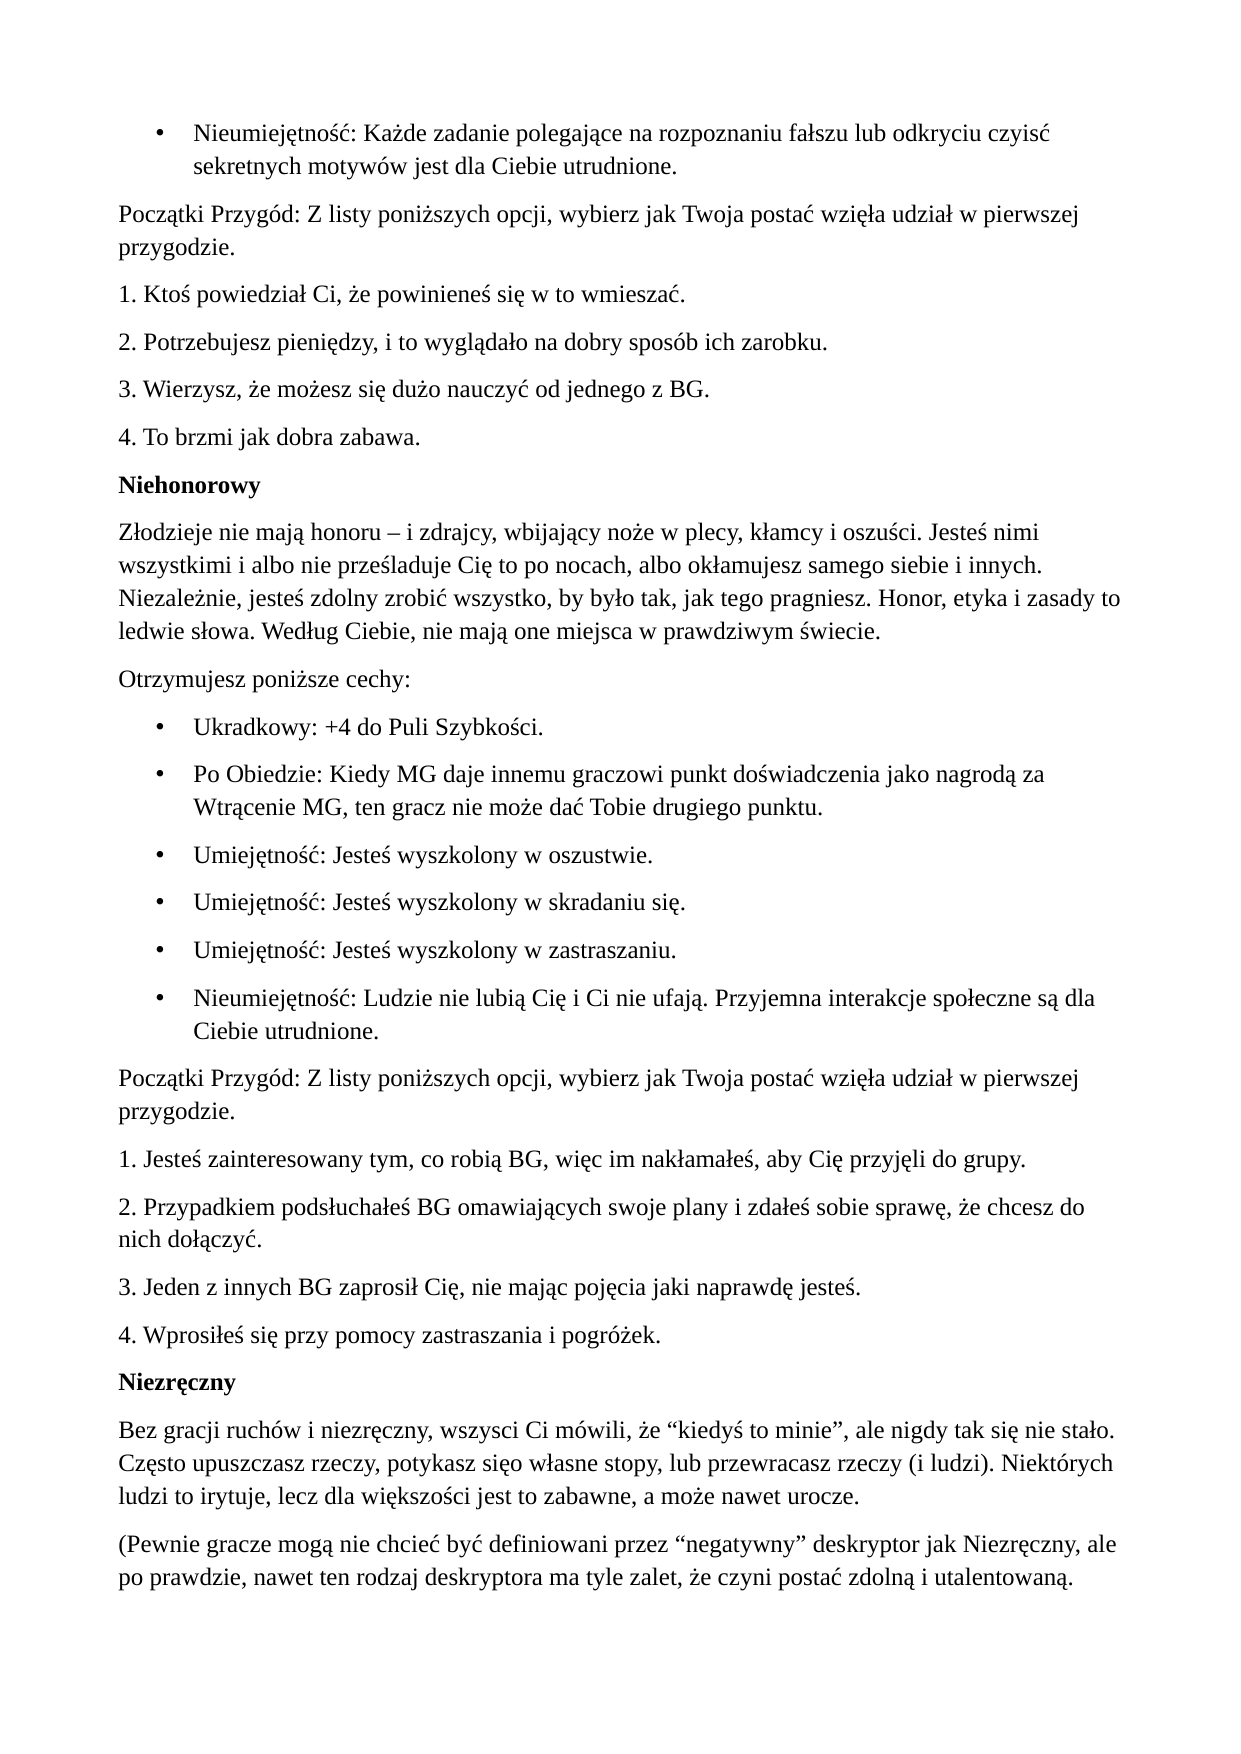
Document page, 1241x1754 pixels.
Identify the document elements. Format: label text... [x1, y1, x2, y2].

text Początki Przygód: Z listy poniższych opcji, wybierz jak Twoja postać wzięła udział w pierwszej przygodzie. [118, 1063, 1122, 1125]
text (Pewnie gracze mogą nie chcieć być definiowani przez “negatywny” deskryptor jak Niezręczny, ale po prawdzie, nawet ten rodzaj deskryptora ma tyle zalet, że czyni postać zdolną i utalentowaną. [118, 1529, 1122, 1590]
text 2. Potrzebujesz pieniędzy, i to wyglądało na dobry sposób ich zarobku. [118, 327, 1122, 356]
text 4. To brzmi jak dobra zabawa. [118, 422, 1122, 451]
list Umiejętność: Jesteś wyszkolony w oszustwie. [156, 840, 1122, 869]
list Nieumiejętność: Każde zadanie polegające na rozpoznaniu fałszu lub odkryciu czyisć sekretnych motywów jest dla Ciebie utrudnione. [156, 118, 1122, 180]
text 1. Ktoś powiedział Ci, że powinieneś się w to wmieszać. [118, 279, 1122, 308]
text Złodzieje nie mają honoru – i zdrajcy, wbijający noże w plecy, kłamcy i oszuści. Jesteś nimi wszystkimi i albo nie prześladuje Cię to po nocach, albo okłamujesz samego siebie i innych. Niezależnie, jesteś zdolny zrobić wszystko, by było tak, jak tego pragniesz. Honor, etyka i zasady to ledwie słowa. Według Ciebie, nie mają one miejsca w prawdziwym świecie. [118, 517, 1122, 645]
text 4. Wprosiłeś się przy pomocy zastraszania i pogróżek. [118, 1320, 1122, 1348]
text 1. Jesteś zainteresowany tym, co robią BG, więc im nakłamałeś, aby Cię przyjęli do grupy. [118, 1144, 1122, 1173]
list Umiejętność: Jesteś wyszkolony w zastraszaniu. [156, 935, 1122, 964]
text Niehonorowy [118, 470, 1122, 498]
list Po Obiedzie: Kiedy MG daje innemu graczowi punkt doświadczenia jako nagrodą za Wtrącenie MG, ten gracz nie może dać Tobie drugiego punktu. [156, 759, 1122, 821]
text Otrzymujesz poniższe cechy: [118, 664, 1122, 693]
text 3. Wierzysz, że możesz się dużo nauczyć od jednego z BG. [118, 374, 1122, 403]
list Umiejętność: Jesteś wyszkolony w skradaniu się. [156, 887, 1122, 916]
text 2. Przypadkiem podsłuchałeś BG omawiających swoje plany i zdałeś sobie sprawę, że chcesz do nich dołączyć. [118, 1192, 1122, 1253]
text Niezręczny [118, 1367, 1122, 1396]
text 3. Jeden z innych BG zaprosił Cię, nie mając pojęcia jaki naprawdę jesteś. [118, 1272, 1122, 1301]
text Bez gracji ruchów i niezręczny, wszysci Ci mówili, że “kiedyś to minie”, ale nigdy tak się nie stało. Często upuszczasz rzeczy, potykasz sięo własne stopy, lub przewracasz rzeczy (i ludzi). Niektórych ludzi to irytuje, lecz dla większości jest to zabawne, a może nawet urocze. [118, 1415, 1122, 1510]
list Ukradkowy: +4 do Puli Szybkości. [156, 712, 1122, 740]
list Nieumiejętność: Ludzie nie lubią Cię i Ci nie ufają. Przyjemna interakcje społeczne są dla Ciebie utrudnione. [156, 983, 1122, 1044]
text Początki Przygód: Z listy poniższych opcji, wybierz jak Twoja postać wzięła udział w pierwszej przygodzie. [118, 199, 1122, 261]
